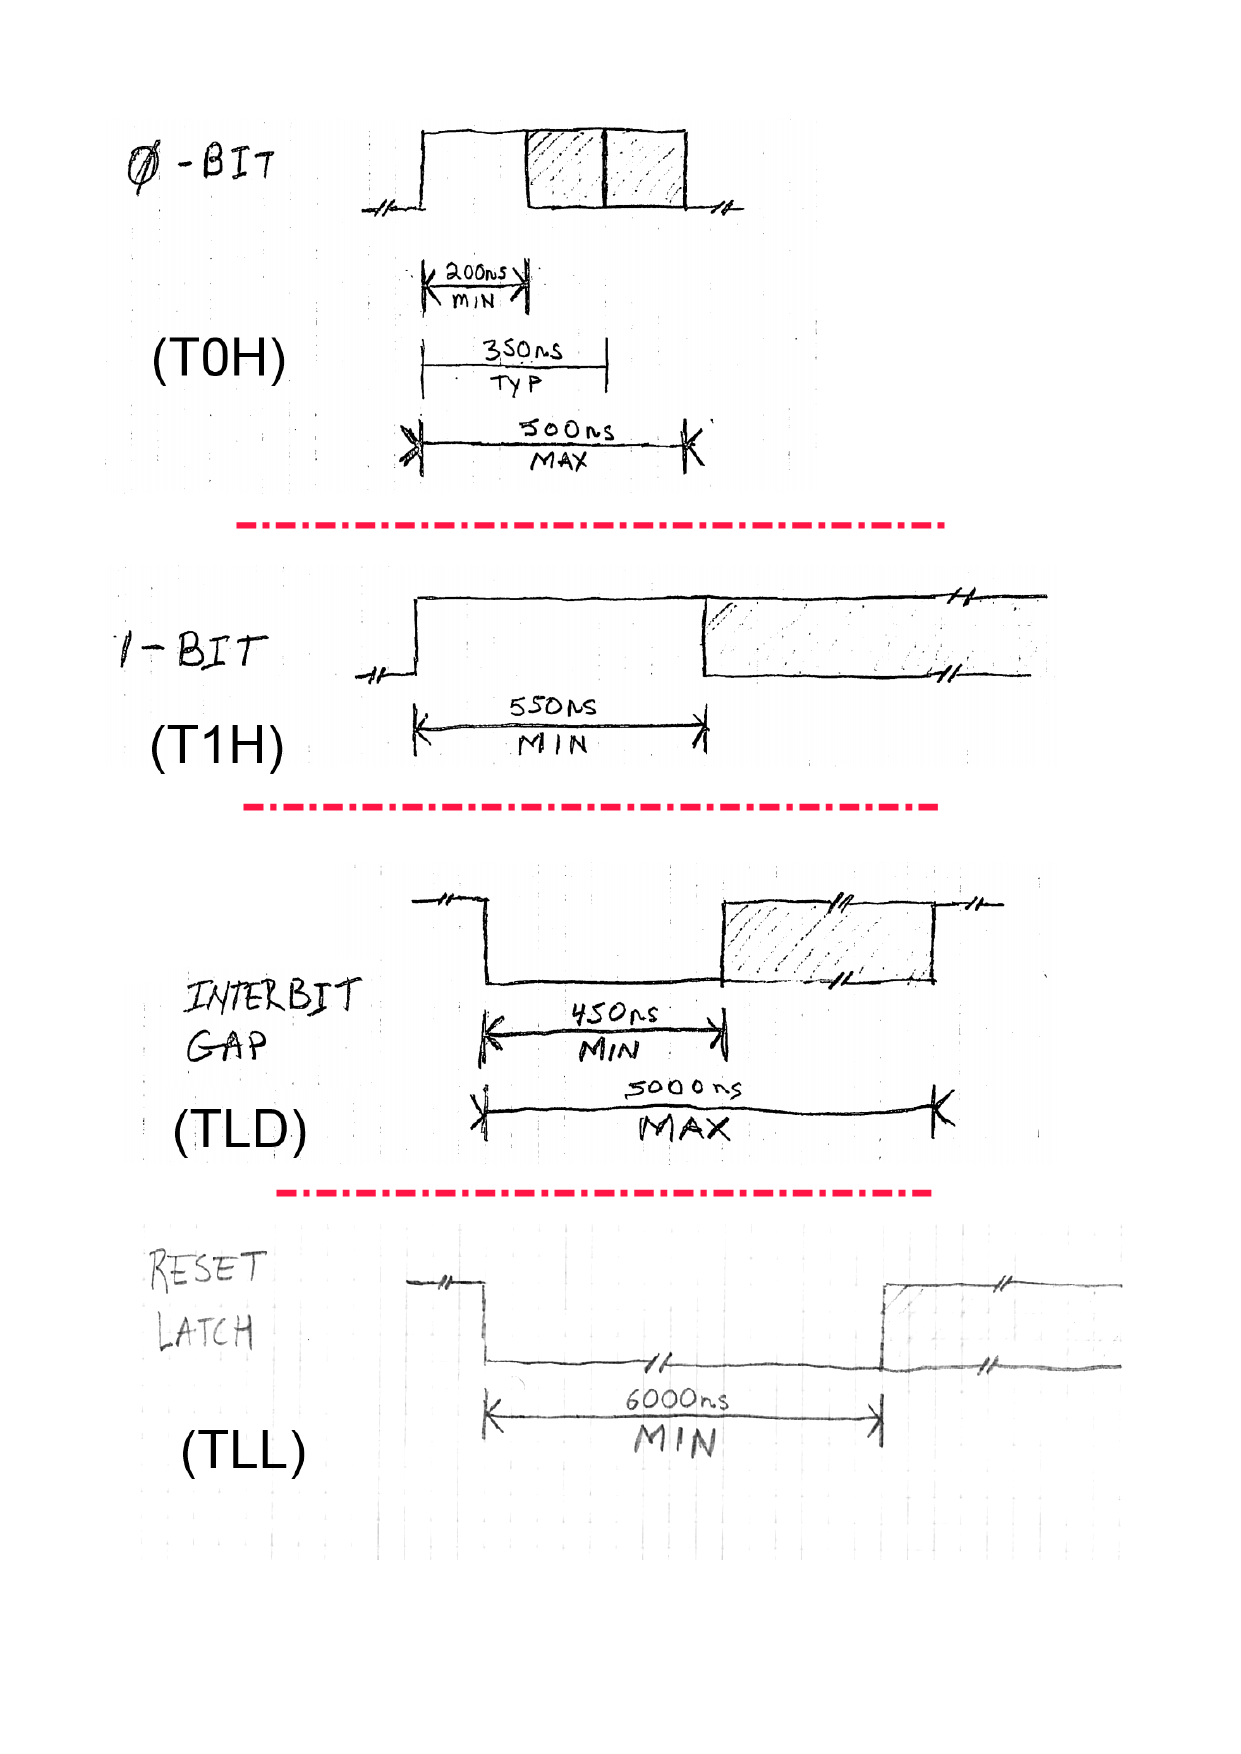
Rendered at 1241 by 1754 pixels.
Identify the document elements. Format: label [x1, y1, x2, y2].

picture [103, 118, 1137, 1604]
